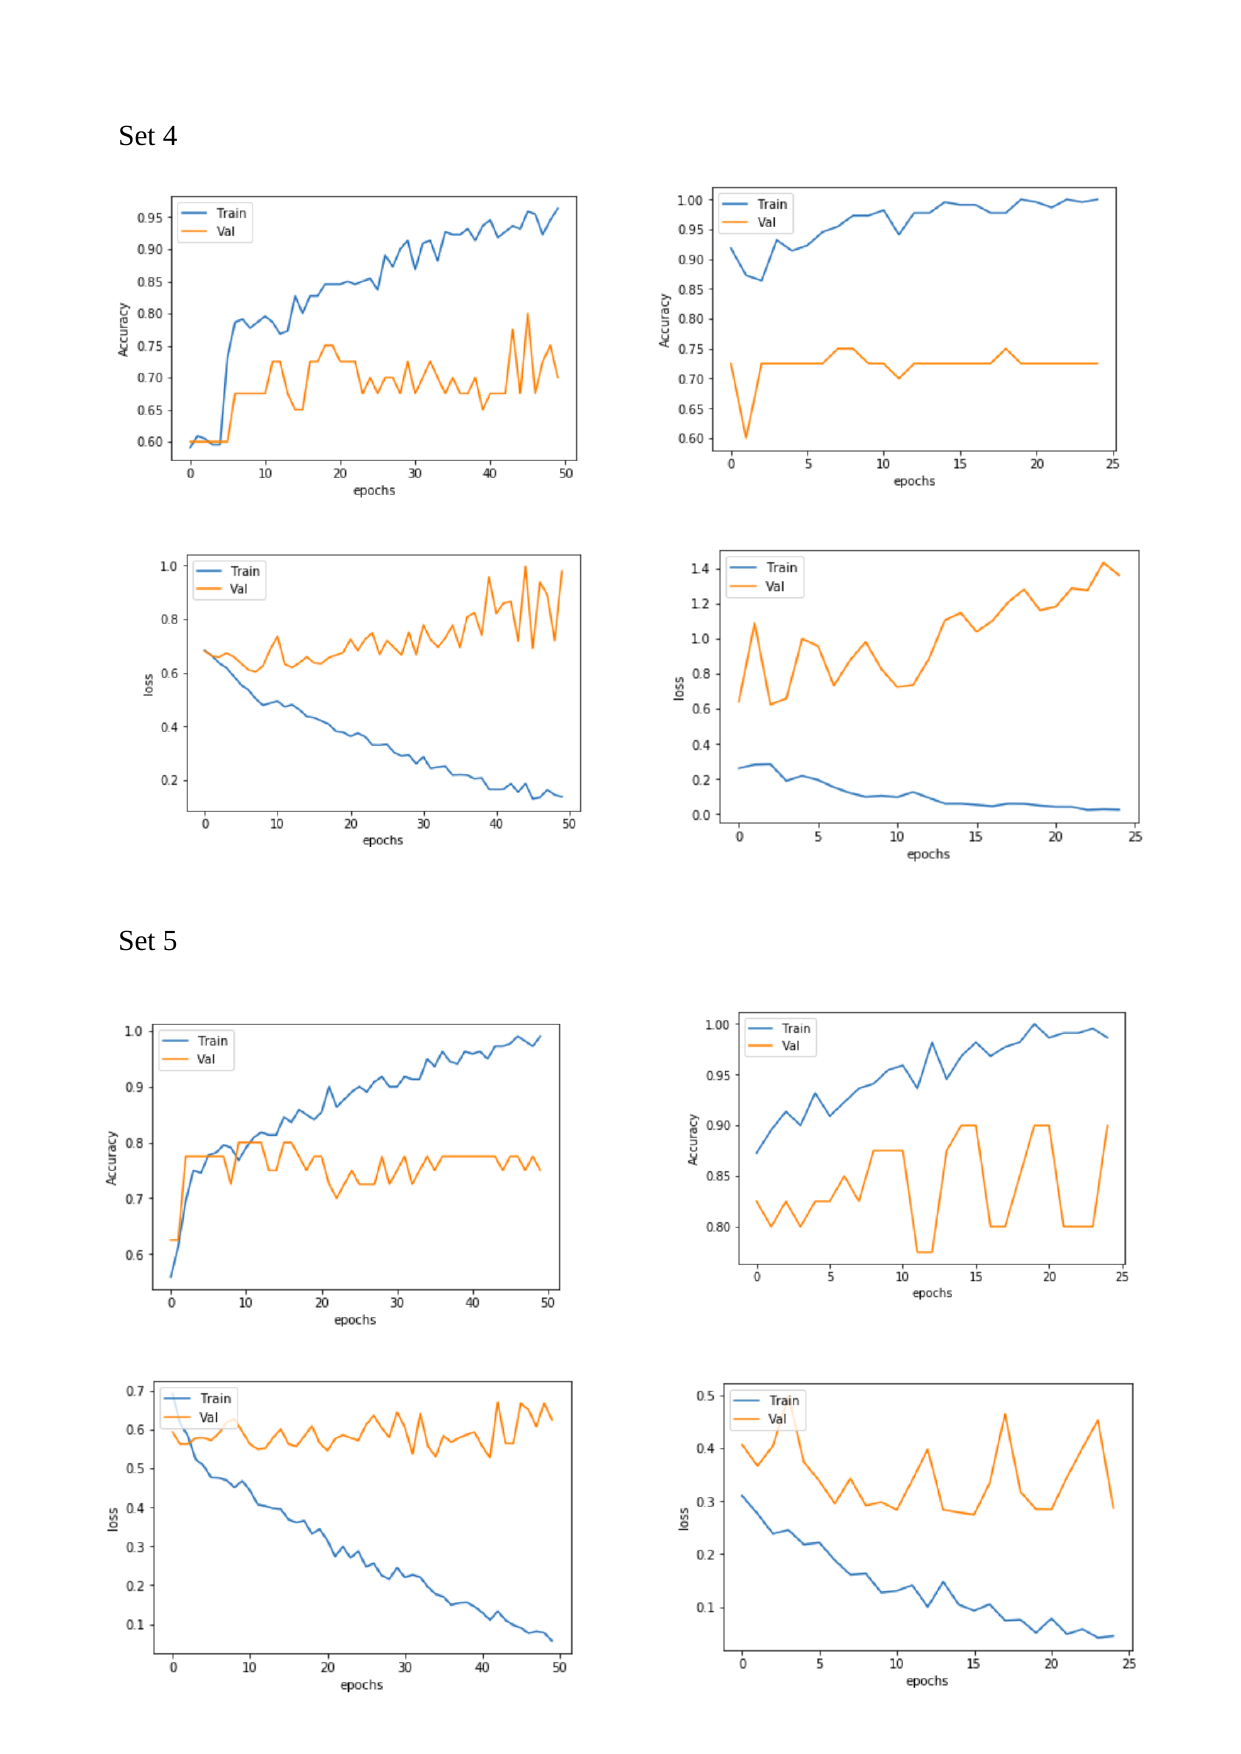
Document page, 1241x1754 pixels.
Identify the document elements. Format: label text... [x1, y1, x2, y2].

picture [91, 1007, 595, 1343]
text Set 4 [118, 118, 1122, 152]
text Set 5 [118, 923, 1122, 957]
picture [669, 997, 1157, 1318]
picture [662, 1366, 1165, 1695]
picture [126, 540, 596, 847]
picture [641, 168, 1133, 493]
picture [89, 1363, 603, 1708]
picture [103, 178, 598, 515]
picture [655, 536, 1149, 866]
